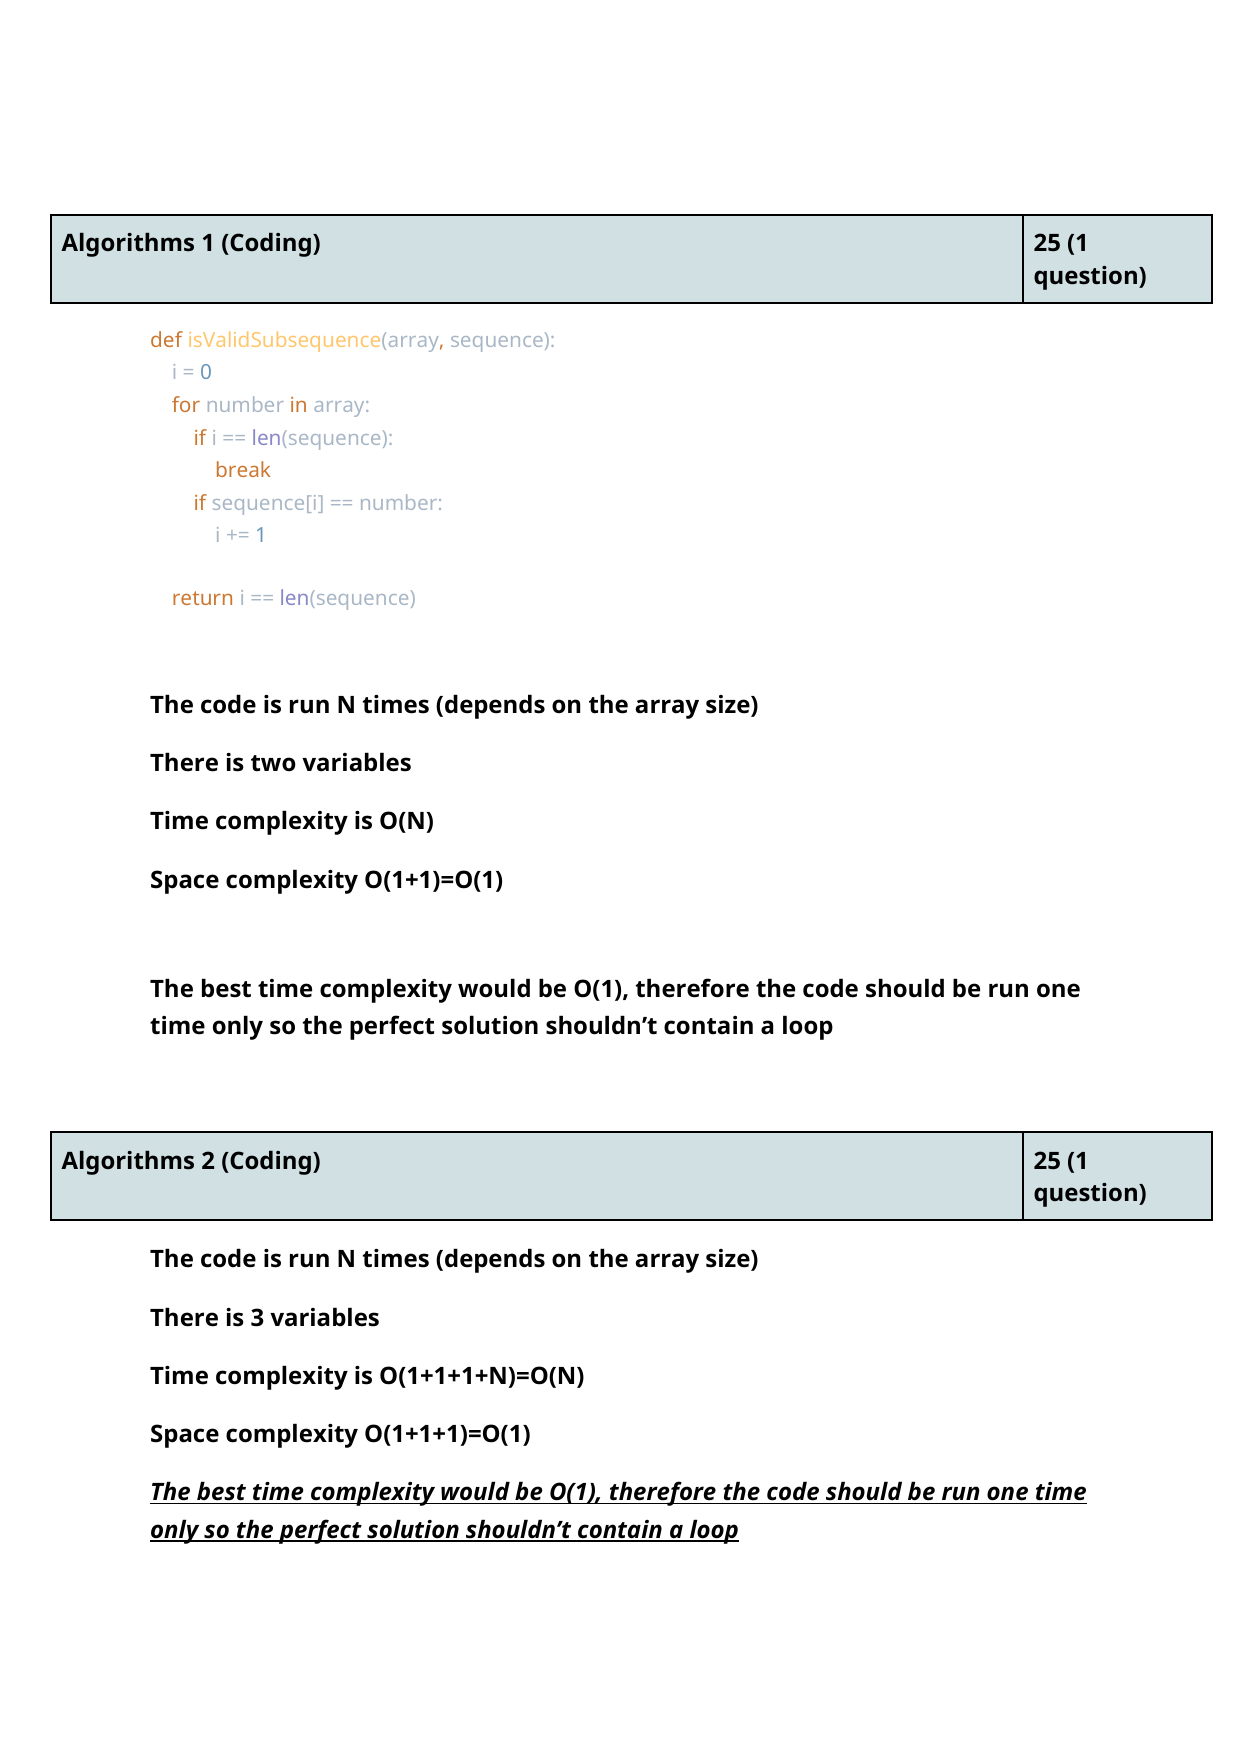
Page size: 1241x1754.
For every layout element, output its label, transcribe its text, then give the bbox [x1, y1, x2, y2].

text The code is run N times (depends on the array size) [150, 688, 1090, 720]
table_header Algorithms 2 (Coding) [52, 1133, 1022, 1219]
table_header 25 (1 question) [1024, 1133, 1211, 1219]
text There is 3 variables [150, 1300, 1090, 1333]
text There is two variables [150, 746, 1090, 778]
text Time complexity is O(1+1+1+N)=O(N) [150, 1358, 1090, 1391]
text Time complexity is O(N) [150, 804, 1090, 837]
table_header Algorithms 1 (Coding) [52, 216, 1022, 302]
table_header 25 (1 question) [1024, 216, 1211, 302]
text The best time complexity would be O(1), therefore the code should be run one time only so the perfect solution shouldn’t contain a loop [150, 972, 1090, 1042]
text def isValidSubsequence(array, sequence): i = 0 for number in array: if i == len(sequence): break if sequence[i] == number: i += 1 return i == len(sequence) [150, 325, 1090, 612]
text Space complexity O(1+1+1)=O(1) [150, 1417, 1090, 1449]
text The code is run N times (depends on the array size) [150, 1242, 1090, 1275]
text Space complexity O(1+1)=O(1) [150, 862, 1090, 895]
text The best time complexity would be O(1), therefore the code should be run one time only so the perfect solution shouldn’t contain a loop [150, 1475, 1090, 1545]
